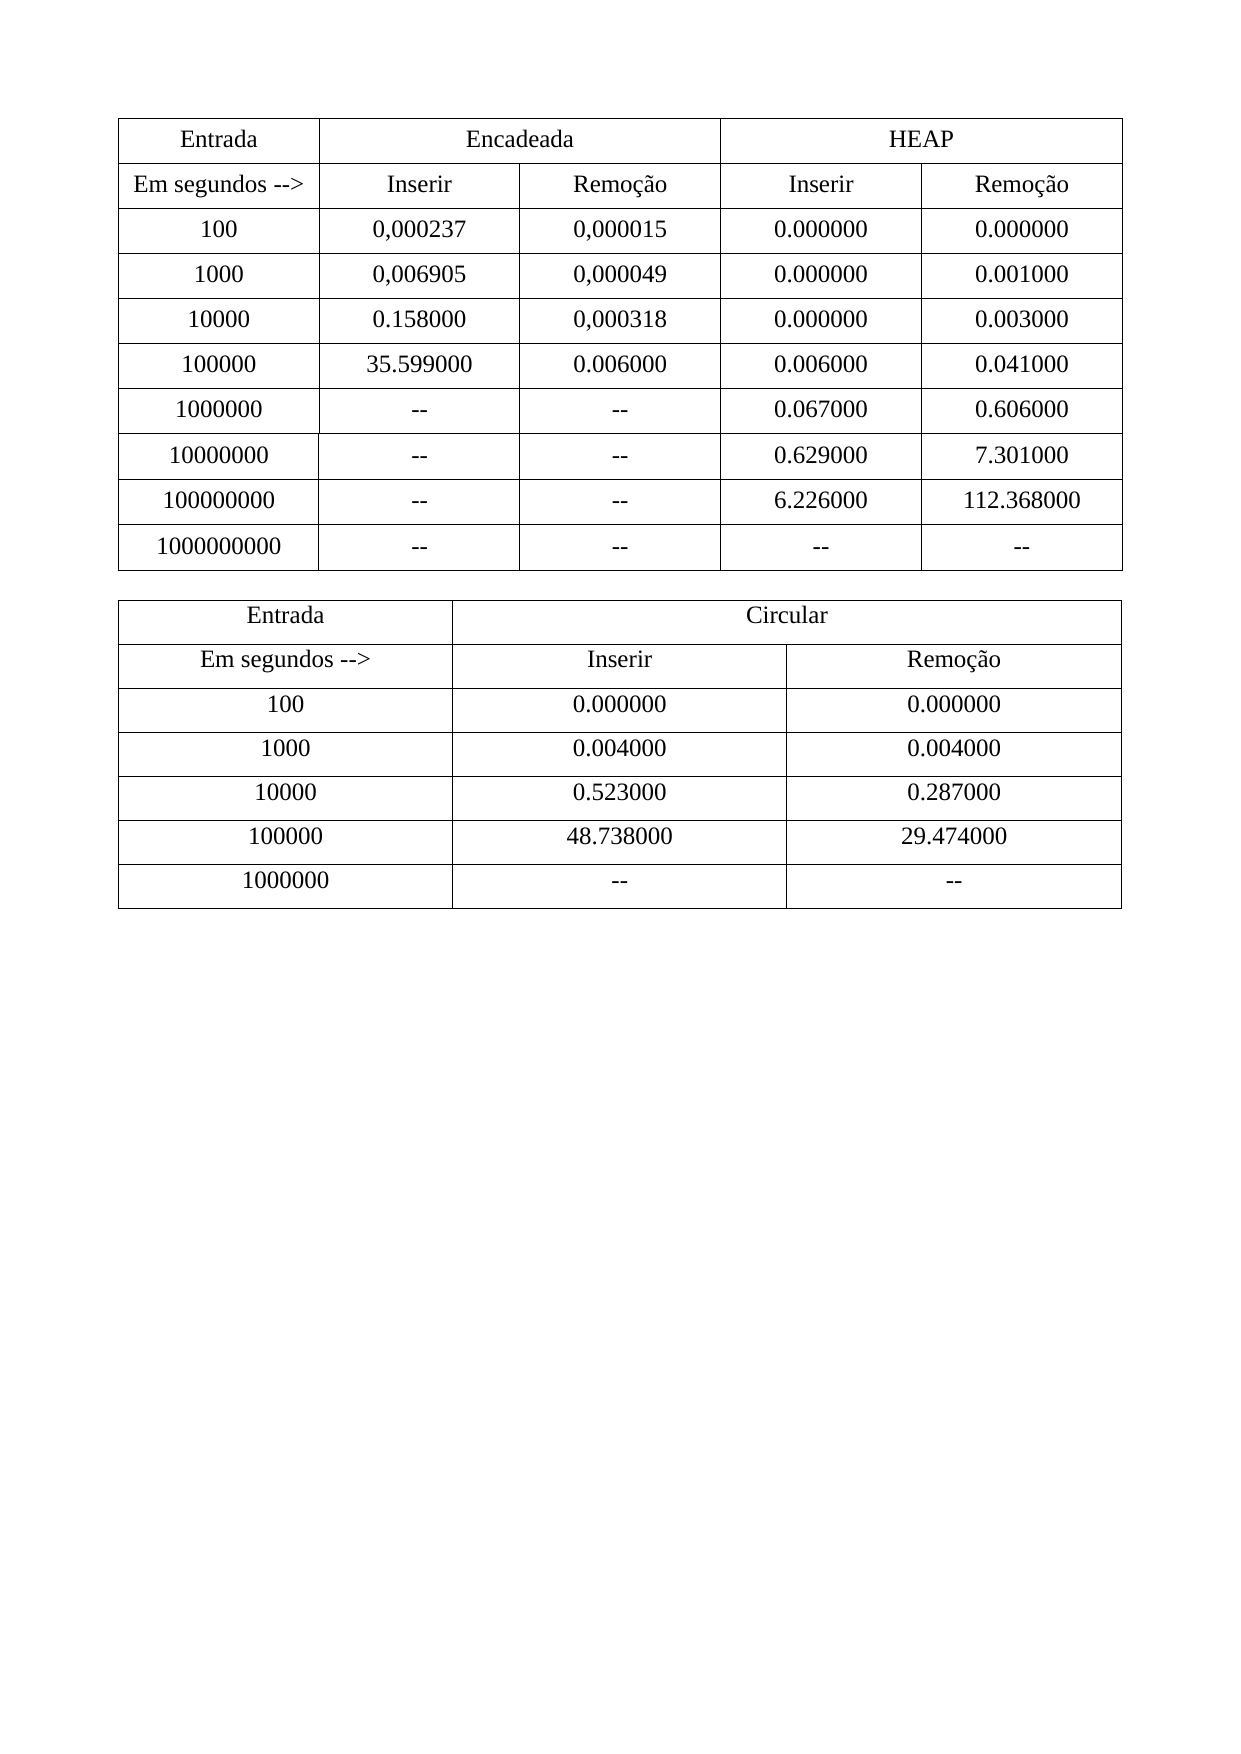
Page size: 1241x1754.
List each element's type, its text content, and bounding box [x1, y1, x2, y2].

table_cell -- [787, 865, 1121, 908]
table_cell -- [520, 389, 720, 433]
table_cell 0.004000 [787, 733, 1121, 776]
table_cell 1000 [119, 254, 319, 298]
table_cell 0,006905 [320, 254, 519, 298]
table_cell 1000 [119, 733, 452, 776]
table_cell 0.003000 [922, 299, 1122, 343]
table_cell 10000 [119, 777, 452, 820]
table_cell -- [520, 434, 720, 479]
table_cell 7.301000 [922, 434, 1122, 479]
table_cell 0.000000 [922, 209, 1122, 253]
table_cell Remoção [922, 164, 1122, 208]
table_cell Inserir [320, 164, 519, 208]
table_cell -- [453, 865, 786, 908]
table_cell -- [319, 525, 519, 570]
table_cell Inserir [721, 164, 921, 208]
table_cell 0.067000 [721, 389, 921, 433]
table_header Entrada [119, 119, 319, 163]
table_cell -- [922, 525, 1122, 570]
table_cell 0.000000 [721, 299, 921, 343]
table_cell -- [520, 525, 720, 570]
table_cell 0.629000 [721, 434, 921, 479]
table_cell 100 [119, 209, 319, 253]
table_cell 29.474000 [787, 821, 1121, 864]
table_cell 1000000000 [119, 525, 318, 570]
table_cell 0.001000 [922, 254, 1122, 298]
table_header Circular [453, 601, 1121, 643]
table_cell 0.000000 [453, 689, 786, 732]
table_cell 1000000 [119, 389, 319, 433]
table_cell Inserir [453, 645, 786, 688]
table_cell 0.006000 [520, 344, 720, 388]
table_header Entrada [119, 601, 452, 643]
table_header Encadeada [320, 119, 720, 163]
table_cell 100000 [119, 344, 319, 388]
table_cell 0.606000 [922, 389, 1122, 433]
table_cell 0,000015 [520, 209, 720, 253]
table_cell 0,000318 [520, 299, 720, 343]
table_cell 0,000237 [320, 209, 519, 253]
table_cell 100 [119, 689, 452, 732]
table_cell -- [520, 480, 720, 524]
table_cell 0.006000 [721, 344, 921, 388]
table_cell 0.041000 [922, 344, 1122, 388]
table_header HEAP [721, 119, 1122, 163]
table_cell 0.000000 [721, 254, 921, 298]
table_cell -- [319, 480, 519, 524]
table_cell 1000000 [119, 865, 452, 908]
table_cell 100000000 [119, 480, 318, 524]
table_cell 0.000000 [721, 209, 921, 253]
table_cell 100000 [119, 821, 452, 864]
table_cell -- [721, 525, 921, 570]
table_cell 10000 [119, 299, 319, 343]
table_cell Remoção [520, 164, 720, 208]
table_cell Em segundos --> [119, 164, 319, 208]
table_cell 0.004000 [453, 733, 786, 776]
table_cell 0.000000 [787, 689, 1121, 732]
table_cell 0.287000 [787, 777, 1121, 820]
table_cell Remoção [787, 645, 1121, 688]
table_cell 6.226000 [721, 480, 921, 524]
table_cell 0.158000 [320, 299, 519, 343]
table_cell 112.368000 [922, 480, 1122, 524]
table_cell 0,000049 [520, 254, 720, 298]
table_cell 10000000 [119, 434, 318, 479]
table_cell 35.599000 [320, 344, 519, 388]
table_cell Em segundos --> [119, 645, 452, 688]
table_cell -- [320, 389, 519, 433]
table_cell 48.738000 [453, 821, 786, 864]
table_cell -- [319, 434, 519, 479]
table_cell 0.523000 [453, 777, 786, 820]
